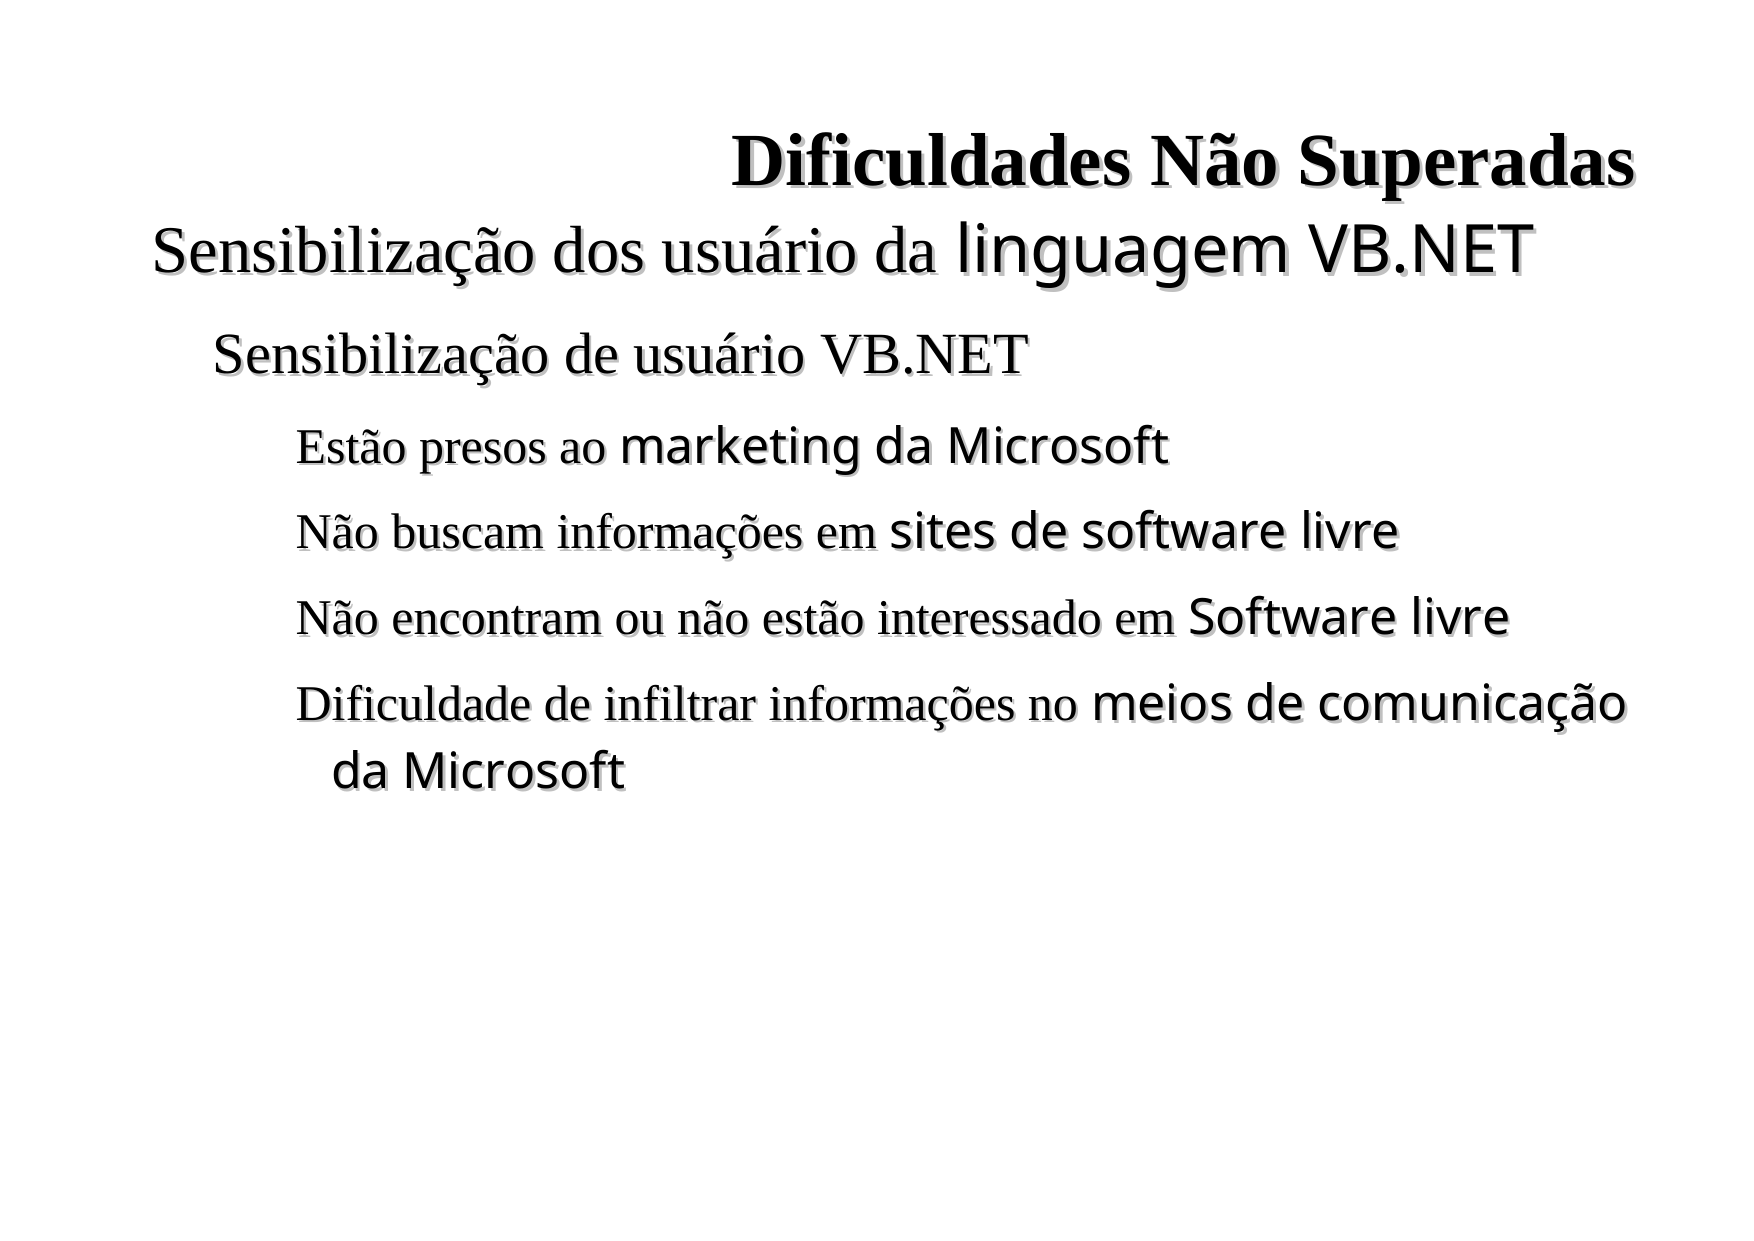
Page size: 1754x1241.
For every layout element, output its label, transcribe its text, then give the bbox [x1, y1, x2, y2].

text Dificuldade de infiltrar informações no meios de comunicação da Microsoft [295, 667, 1636, 803]
text Não encontram ou não estão interessado em Software livre [295, 581, 1636, 649]
text Sensibilização de usuário VB.NET [213, 321, 1636, 386]
text Dificuldades Não Superadas [118, 118, 1636, 201]
text Não buscam informações em sites de software livre [295, 496, 1636, 564]
text Sensibilização dos usuário da linguagem VB.NET [118, 201, 1636, 292]
text Estão presos ao marketing da Microsoft [295, 410, 1636, 478]
